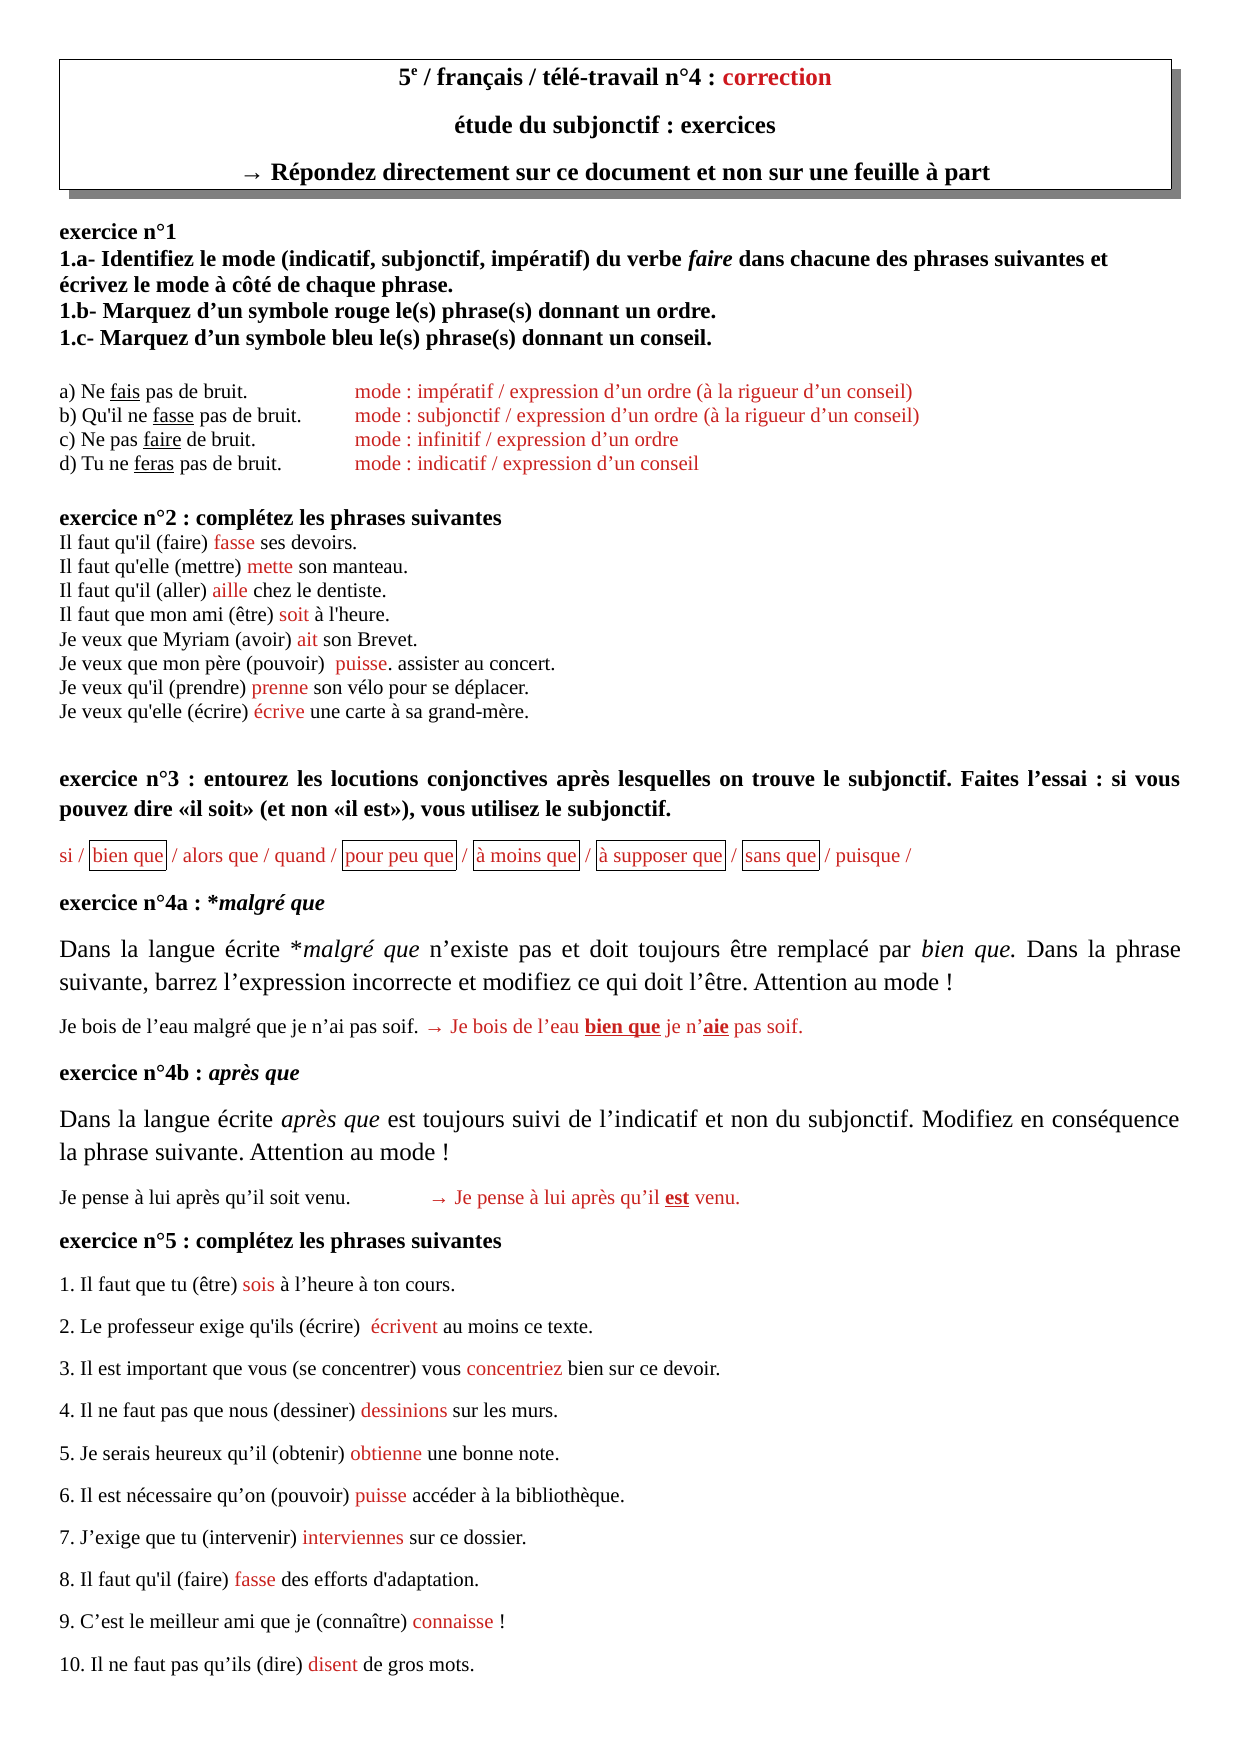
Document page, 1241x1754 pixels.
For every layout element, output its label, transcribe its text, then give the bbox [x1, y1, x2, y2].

text exercice n°1 [59, 218, 1181, 245]
text b) Qu'il ne fasse pas de bruit. mode : subjonctif / expression d’un ordre (à la rigueur d’un conseil) [59, 403, 1181, 427]
text à moins que [474, 841, 579, 870]
text 1. Il faut que tu (être) sois à l’heure à ton cours. [59, 1272, 1181, 1296]
text pour peu que [343, 841, 456, 870]
text sans que [743, 841, 819, 870]
text Il faut que mon ami (être) soit à l'heure. [59, 602, 1181, 626]
text Je pense à lui après qu’il soit venu. → Je pense à lui après qu’il est venu. [59, 1185, 1181, 1209]
text 2. Le professeur exige qu'ils (écrire) écrivent au moins ce texte. [59, 1314, 1181, 1338]
text Dans la langue écrite *malgré que n’existe pas et doit toujours être remplacé par bien que. Dans la phrase suivante, barrez l’expression incorrecte et modifiez ce qui doit l’être. Attention au mode ! [59, 934, 1181, 996]
text → Répondez directement sur ce document et non sur une feuille à part [60, 154, 1171, 189]
text Je veux que mon père (pouvoir) puisse. assister au concert. [59, 651, 1181, 674]
text / [726, 840, 742, 870]
text exercice n°4a : *malgré que [59, 889, 1181, 915]
text 4. Il ne faut pas que nous (dessiner) dessinions sur les murs. [59, 1398, 1181, 1422]
text bien que [90, 841, 166, 870]
text c) Ne pas faire de bruit. mode : infinitif / expression d’un ordre [59, 427, 1181, 451]
text Je bois de l’eau malgré que je n’ai pas soif. → Je bois de l’eau bien que je n’aie pas soif. [59, 1014, 1181, 1038]
text exercice n°5 : complétez les phrases suivantes [59, 1227, 1181, 1253]
text 7. J’exige que tu (intervenir) interviennes sur ce dossier. [59, 1525, 1181, 1549]
text 6. Il est nécessaire qu’on (pouvoir) puisse accéder à la bibliothèque. [59, 1483, 1181, 1507]
text 8. Il faut qu'il (faire) fasse des efforts d'adaptation. [59, 1567, 1181, 1591]
text 1.b- Marquez d’un symbole rouge le(s) phrase(s) donnant un ordre. [59, 297, 1181, 324]
text d) Tu ne feras pas de bruit. mode : indicatif / expression d’un conseil [59, 451, 1181, 475]
text exercice n°4b : après que [59, 1057, 1181, 1085]
text 1.c- Marquez d’un symbole bleu le(s) phrase(s) donnant un conseil. [59, 324, 1181, 350]
text Il faut qu'elle (mettre) mette son manteau. [59, 554, 1181, 578]
text étude du subjonctif : exercices [60, 107, 1171, 138]
text exercice n°3 : entourez les locutions conjonctives après lesquelles on trouve le subjonctif. Faites l’essai : si vous pouvez dire «il soit» (et non «il est»), vous utilisez le subjonctif. [59, 765, 1181, 821]
text à supposer que [597, 841, 725, 870]
text Je veux que Myriam (avoir) ait son Brevet. [59, 626, 1181, 651]
text Je veux qu'il (prendre) prenne son vélo pour se déplacer. [59, 674, 1181, 699]
text / [457, 840, 473, 870]
text 5. Je serais heureux qu’il (obtenir) obtienne une bonne note. [59, 1441, 1181, 1465]
text / puisque / [820, 840, 1181, 870]
text 5e / français / télé-travail n°4 : correction [60, 60, 1171, 91]
text Je veux qu'elle (écrire) écrive une carte à sa grand-mère. [59, 699, 1181, 723]
text 3. Il est important que vous (se concentrer) vous concentriez bien sur ce devoir. [59, 1356, 1181, 1380]
text / [580, 840, 596, 870]
text a) Ne fais pas de bruit. mode : impératif / expression d’un ordre (à la rigueur d’un conseil) [59, 379, 1181, 403]
text Dans la langue écrite après que est toujours suivi de l’indicatif et non du subjonctif. Modifiez en conséquence la phrase suivante. Attention au mode ! [59, 1104, 1181, 1166]
text Il faut qu'il (aller) aille chez le dentiste. [59, 578, 1181, 602]
text 10. Il ne faut pas qu’ils (dire) disent de gros mots. [59, 1652, 1181, 1676]
text / alors que / quand / [167, 840, 342, 870]
text 1.a- Identifiez le mode (indicatif, subjonctif, impératif) du verbe faire dans chacune des phrases suivantes et écrivez le mode à côté de chaque phrase. [59, 245, 1181, 297]
text si / [59, 840, 89, 870]
text 9. C’est le meilleur ami que je (connaître) connaisse ! [59, 1609, 1181, 1633]
text exercice n°2 : complétez les phrases suivantes [59, 504, 1181, 530]
text Il faut qu'il (faire) fasse ses devoirs. [59, 530, 1181, 554]
